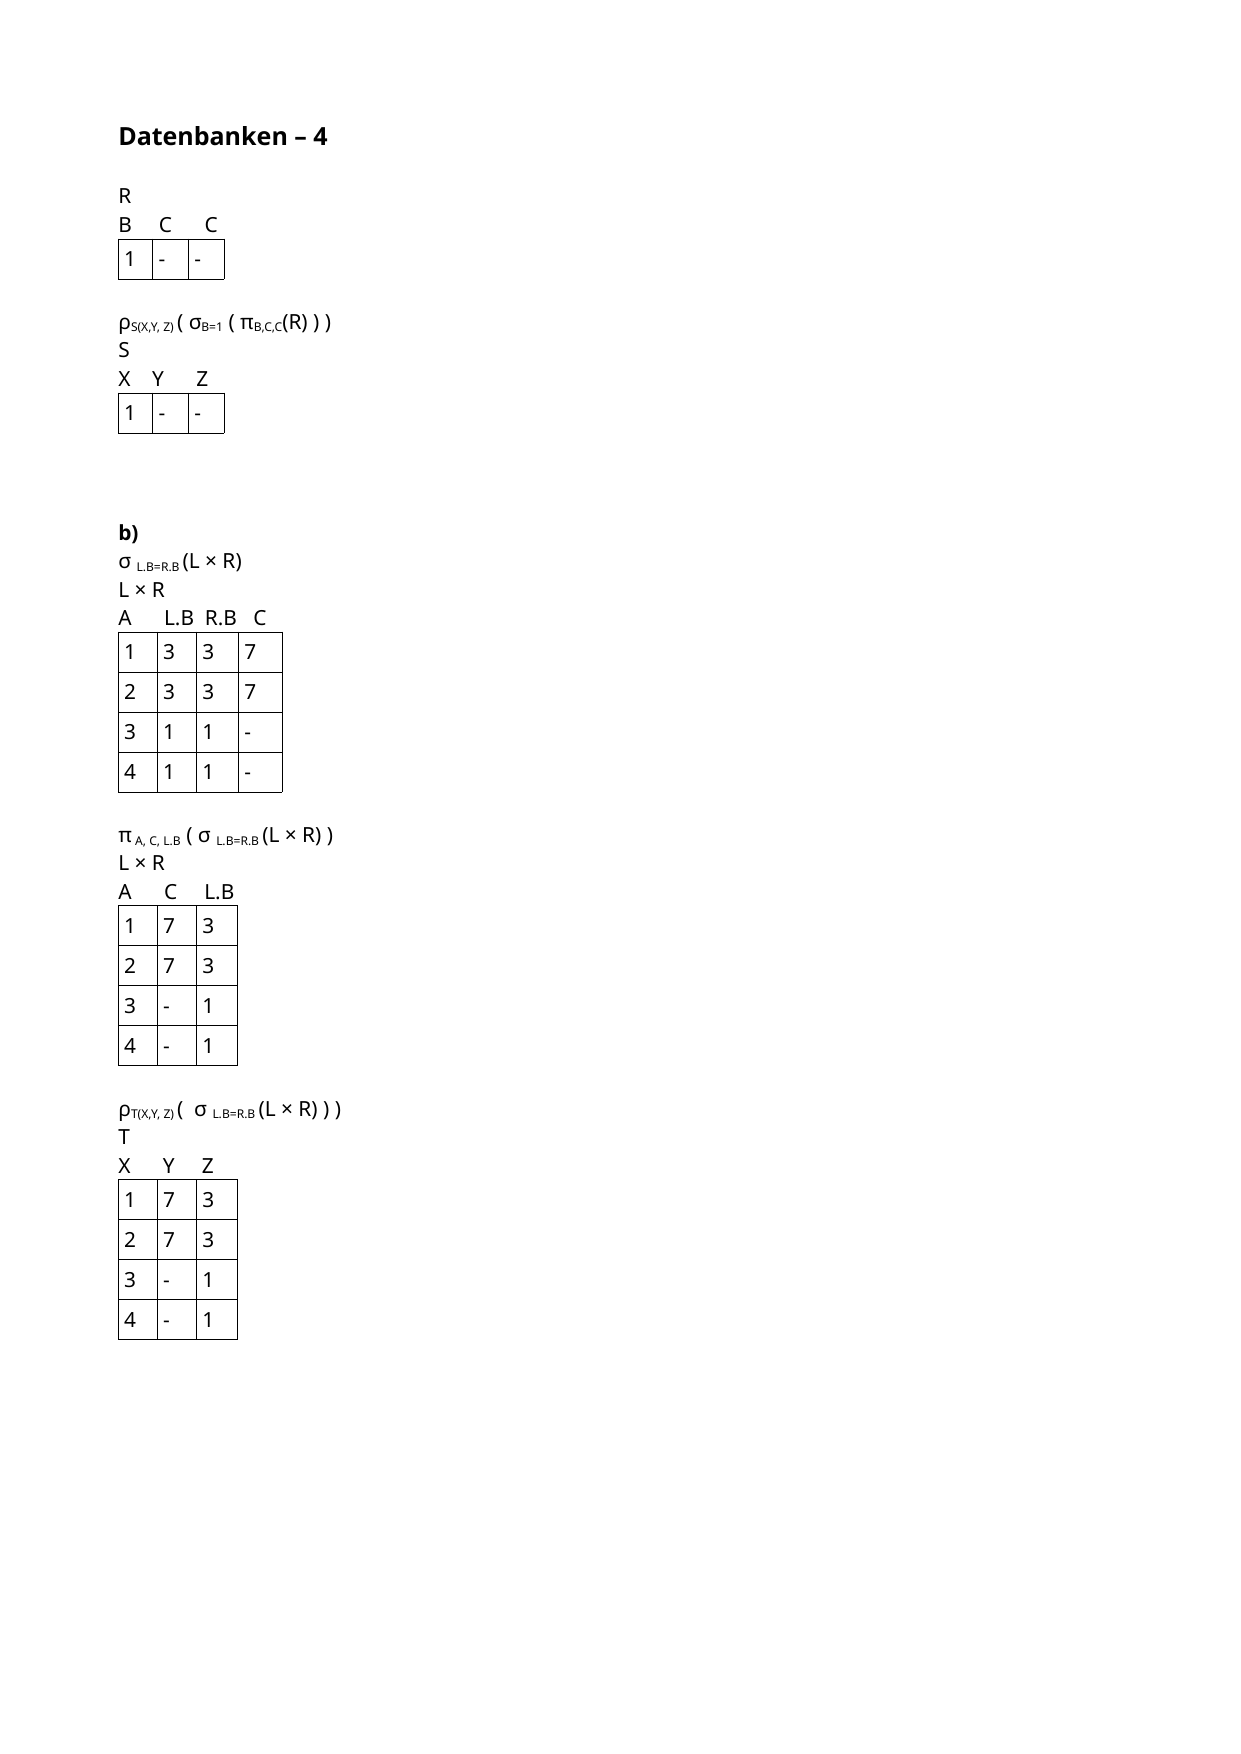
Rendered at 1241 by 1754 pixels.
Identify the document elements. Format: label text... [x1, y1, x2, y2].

table_cell - [158, 986, 196, 1025]
table_header 7 [158, 1180, 196, 1219]
text L × R [118, 575, 1122, 603]
table_cell 1 [197, 753, 238, 792]
text X Y Z [118, 364, 1122, 392]
table_header - [153, 394, 188, 432]
table_cell - [158, 1260, 196, 1299]
table_cell 7 [239, 673, 282, 712]
table_header - [189, 394, 224, 432]
table_header 3 [197, 906, 237, 945]
table_header 1 [119, 240, 152, 278]
table_header - [153, 240, 188, 278]
text B C C [118, 210, 1122, 238]
text A C L.B [118, 877, 1122, 905]
table_cell 1 [197, 986, 237, 1025]
text ρS(X,Y, Z) ( σB=1 ( πB,C,C(R) ) ) [118, 307, 1122, 336]
table_cell 4 [119, 1300, 157, 1339]
text X Y Z [118, 1151, 1122, 1179]
table_cell 3 [119, 986, 157, 1025]
table_header 3 [158, 633, 196, 672]
table_cell 2 [119, 673, 157, 712]
text T [118, 1122, 1122, 1151]
table_cell 7 [158, 946, 196, 985]
table_cell 4 [119, 1026, 157, 1065]
table_cell 1 [197, 713, 238, 752]
table_cell - [239, 713, 282, 752]
text L × R [118, 848, 1122, 877]
table_cell 3 [197, 946, 237, 985]
table_cell 1 [197, 1026, 237, 1065]
text ρT(X,Y, Z) ( σ L.B=R.B (L × R) ) ) [118, 1094, 1122, 1122]
table_header 1 [119, 394, 152, 432]
table_cell 3 [158, 673, 196, 712]
table_cell 3 [197, 673, 238, 712]
text A L.B R.B C [118, 603, 1122, 632]
table_cell 7 [158, 1220, 196, 1259]
table_cell 2 [119, 946, 157, 985]
table_cell 3 [197, 1220, 237, 1259]
table_header 1 [119, 1180, 157, 1219]
table_cell - [158, 1300, 196, 1339]
table_cell 3 [119, 713, 157, 752]
table_cell - [158, 1026, 196, 1065]
text b) [118, 518, 1122, 546]
table_cell 1 [197, 1300, 237, 1339]
table_header 1 [119, 633, 157, 672]
table_header 3 [197, 1180, 237, 1219]
text σ L.B=R.B (L × R) [118, 546, 1122, 575]
table_header 3 [197, 633, 238, 672]
table_cell 1 [158, 713, 196, 752]
table_cell 2 [119, 1220, 157, 1259]
text S [118, 336, 1122, 364]
table_cell 3 [119, 1260, 157, 1299]
table_cell 4 [119, 753, 157, 792]
table_header 1 [119, 906, 157, 945]
table_header 7 [239, 633, 282, 672]
text π A, C, L.B ( σ L.B=R.B (L × R) ) [118, 820, 1122, 848]
table_header - [189, 240, 224, 278]
table_cell 1 [197, 1260, 237, 1299]
text R [118, 182, 1122, 210]
table_header 7 [158, 906, 196, 945]
table_cell 1 [158, 753, 196, 792]
table_cell - [239, 753, 282, 792]
